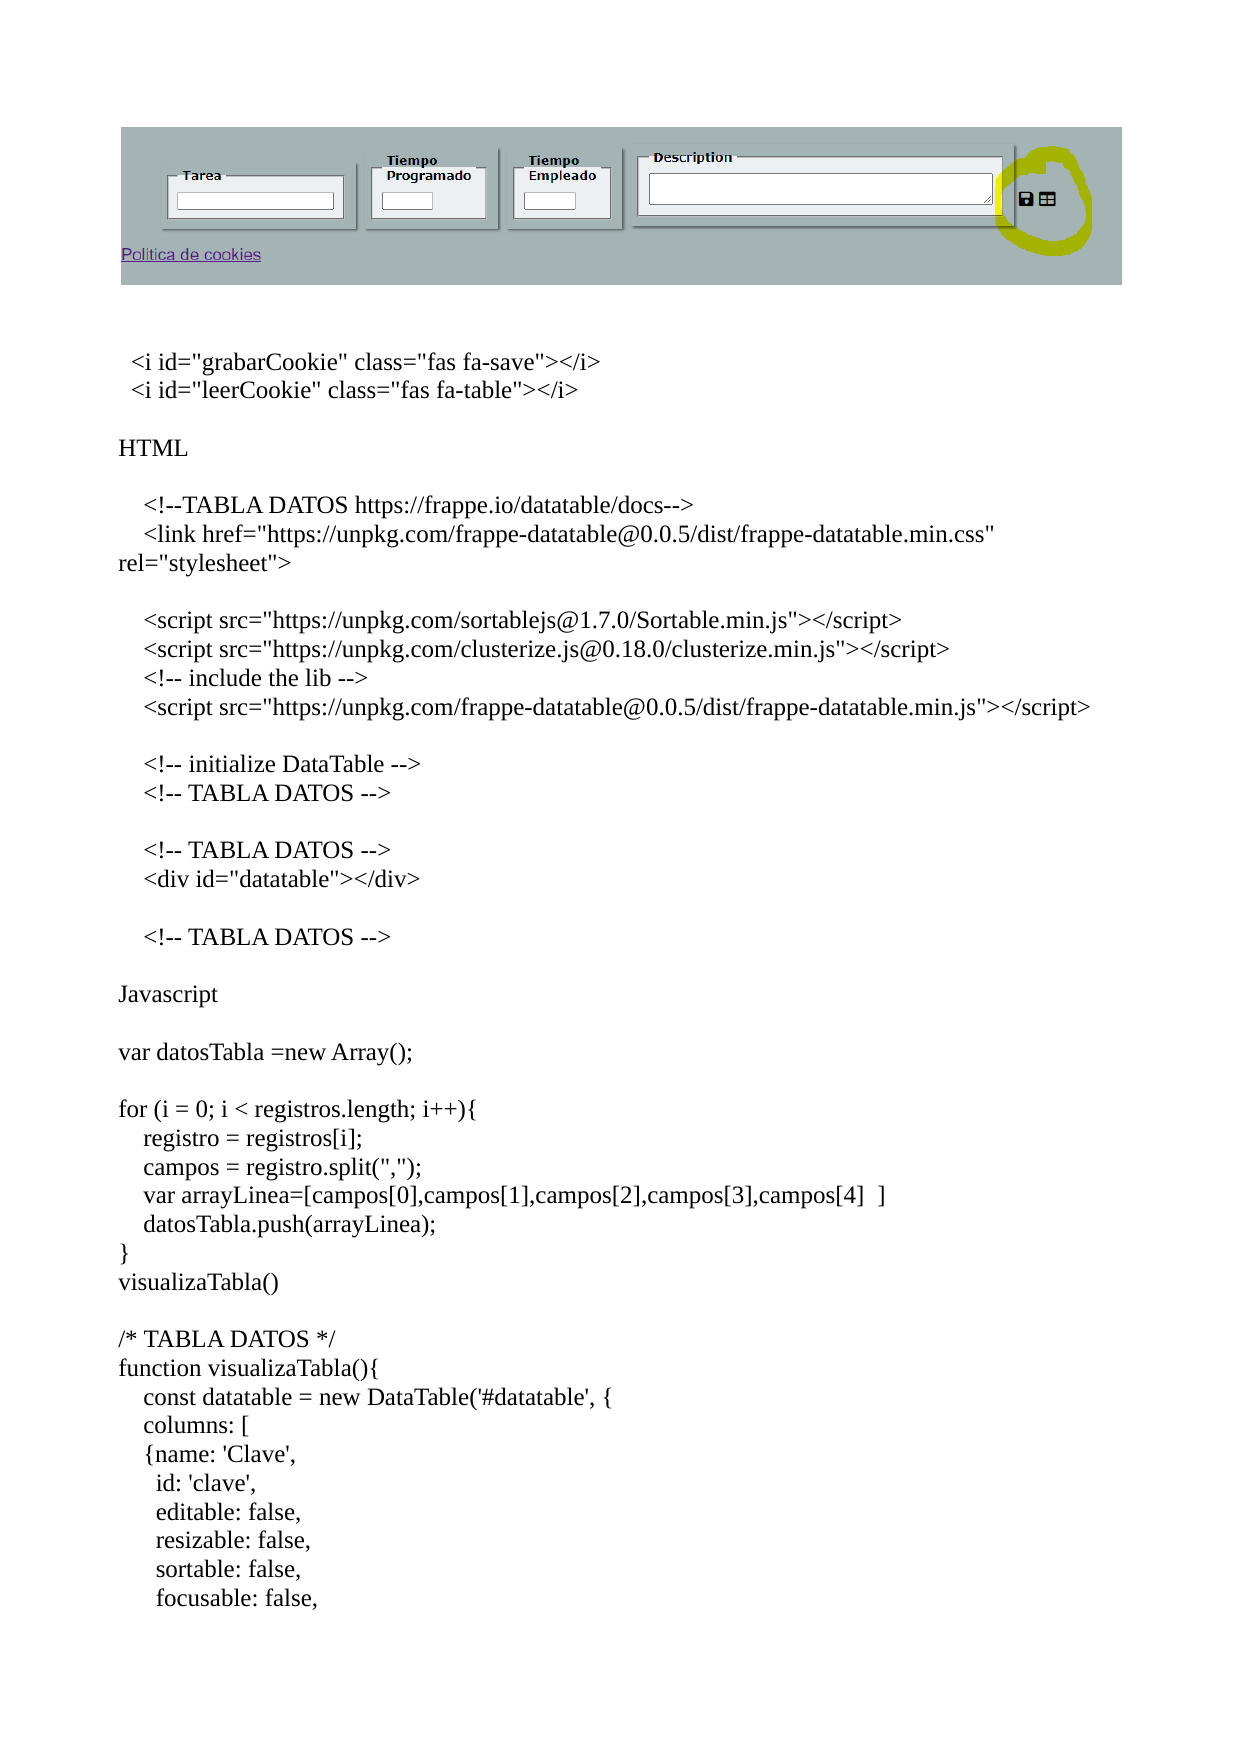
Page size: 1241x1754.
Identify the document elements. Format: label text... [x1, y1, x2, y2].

text resizable: false, [118, 1525, 1122, 1554]
text <div id="datatable"></div> [118, 864, 1122, 893]
text <!-- include the lib --> [118, 663, 1122, 692]
text registro = registros[i]; [118, 1123, 1122, 1152]
text datosTabla.push(arrayLinea); [118, 1209, 1122, 1238]
text <!-- TABLA DATOS --> [118, 922, 1122, 950]
text id: 'clave', [118, 1468, 1122, 1497]
text var arrayLinea=[campos[0],campos[1],campos[2],campos[3],campos[4] ] [118, 1180, 1122, 1209]
text for (i = 0; i < registros.length; i++){ [118, 1094, 1122, 1123]
text <script src="https://unpkg.com/clusterize.js@0.18.0/clusterize.min.js"></script> [118, 634, 1122, 663]
text columns: [ [118, 1410, 1122, 1439]
text <!--TABLA DATOS https://frappe.io/datatable/docs--> [118, 490, 1122, 519]
text Javascript [118, 979, 1122, 1008]
text HTML [118, 433, 1122, 462]
text editable: false, [118, 1497, 1122, 1525]
text var datosTabla =new Array(); [118, 1037, 1122, 1065]
text <script src="https://unpkg.com/frappe-datatable@0.0.5/dist/frappe-datatable.min.js"></script> [118, 692, 1122, 720]
text function visualizaTabla(){ [118, 1353, 1122, 1382]
text /* TABLA DATOS */ [118, 1324, 1122, 1353]
text <i id="grabarCookie" class="fas fa-save"></i> [118, 347, 1122, 375]
text <i id="leerCookie" class="fas fa-table"></i> [118, 375, 1122, 404]
text <!-- TABLA DATOS --> [118, 835, 1122, 864]
text } [118, 1238, 1122, 1267]
text campos = registro.split(","); [118, 1152, 1122, 1180]
text focusable: false, [118, 1583, 1122, 1612]
picture [118, 118, 1123, 289]
text <script src="https://unpkg.com/sortablejs@1.7.0/Sortable.min.js"></script> [118, 605, 1122, 634]
text {name: 'Clave', [118, 1439, 1122, 1468]
text visualizaTabla() [118, 1267, 1122, 1295]
text <link href="https://unpkg.com/frappe-datatable@0.0.5/dist/frappe-datatable.min.css" rel="stylesheet"> [118, 519, 1122, 577]
text const datatable = new DataTable('#datatable', { [118, 1382, 1122, 1410]
text <!-- initialize DataTable --> [118, 749, 1122, 778]
text sortable: false, [118, 1554, 1122, 1583]
text <!-- TABLA DATOS --> [118, 778, 1122, 807]
